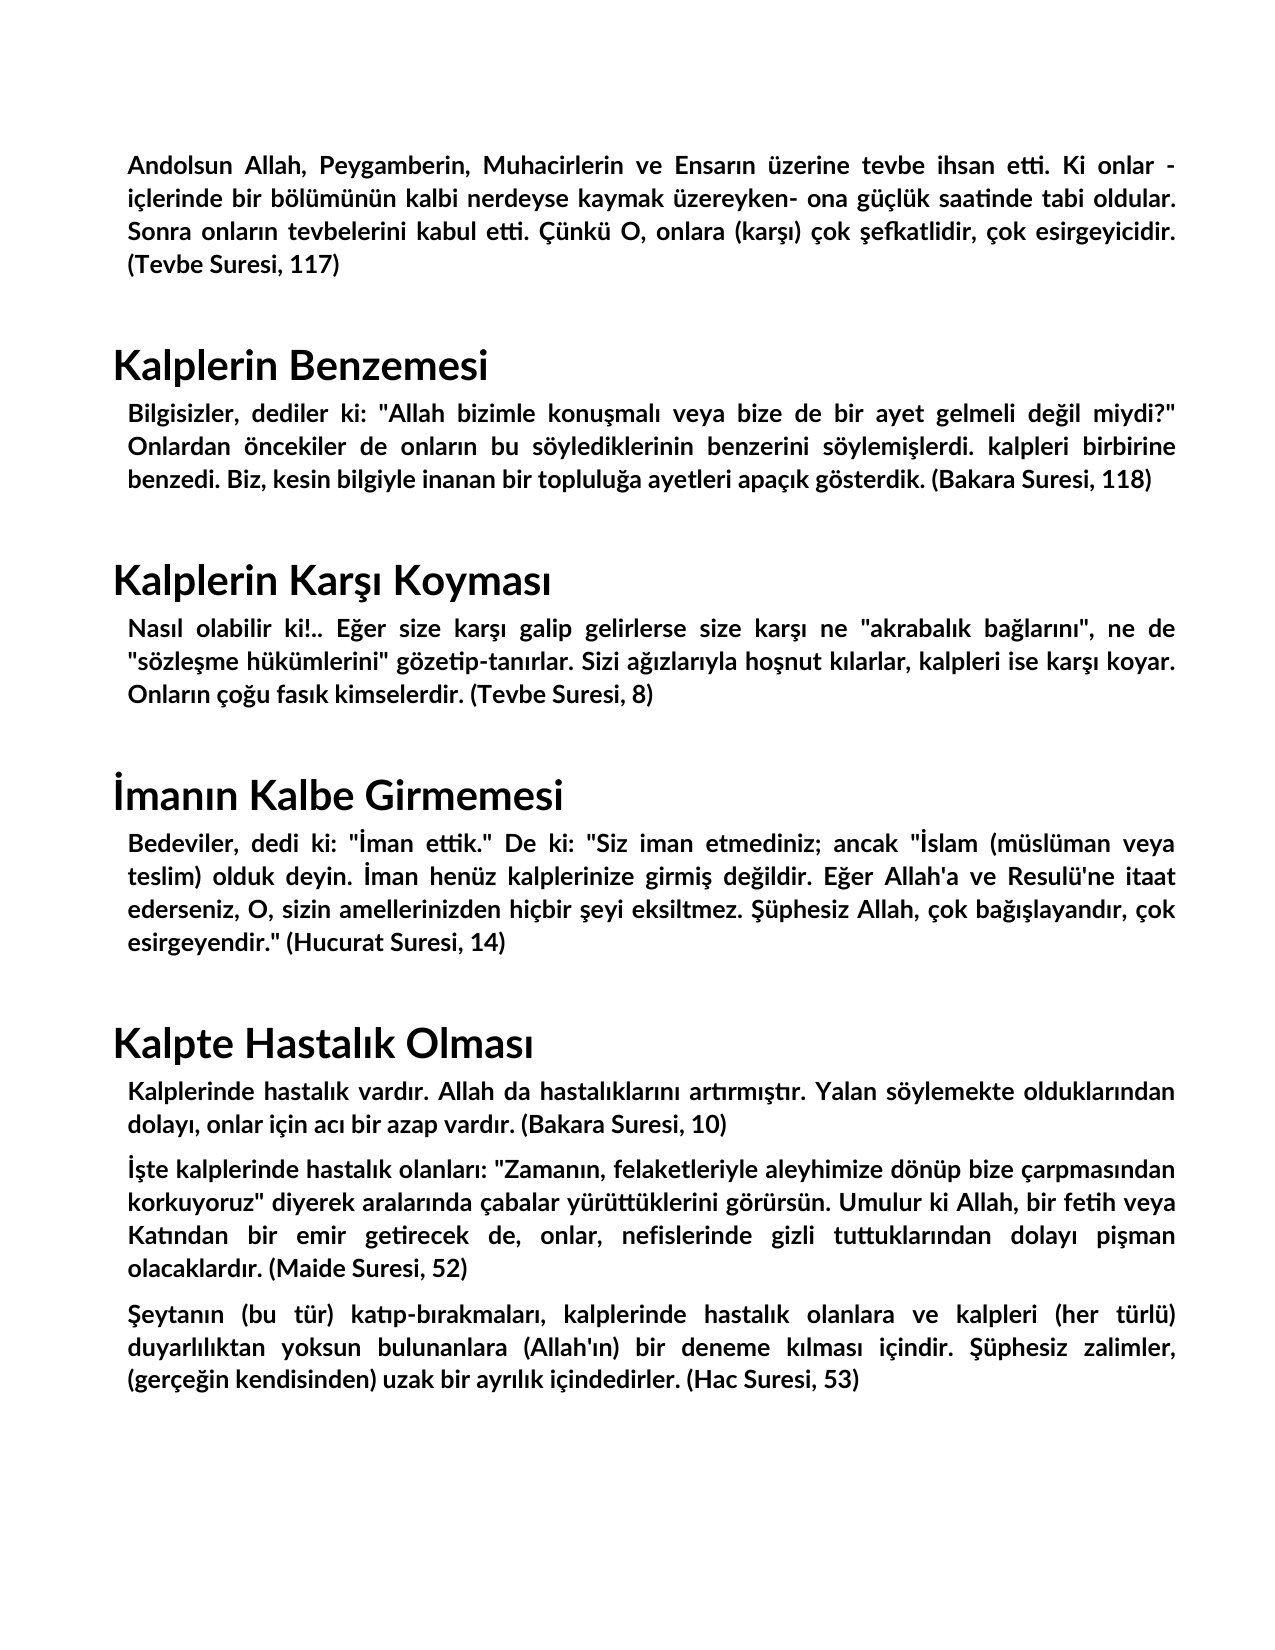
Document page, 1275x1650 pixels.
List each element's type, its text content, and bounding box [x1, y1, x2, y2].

text Andolsun Allah, Peygamberin, Muhacirlerin ve Ensarın üzerine tevbe ihsan etti. Ki onlar -içlerinde bir bölümünün kalbi nerdeyse kaymak üzereyken- ona güçlük saatinde tabi oldular. Sonra onların tevbelerini kabul etti. Çünkü O, onlara (karşı) çok şefkatlidir, çok esirgeyicidir. (Tevbe Suresi, 117) [127, 150, 1177, 279]
text Şeytanın (bu tür) katıp-bırakmaları, kalplerinde hastalık olanlara ve kalpleri (her türlü) duyarlılıktan yoksun bulunanlara (Allah'ın) bir deneme kılması içindir. Şüphesiz zalimler, (gerçeğin kendisinden) uzak bir ayrılık içindedirler. (Hac Suresi, 53) [127, 1298, 1177, 1394]
text Bilgisizler, dediler ki: "Allah bizimle konuşmalı veya bize de bir ayet gelmeli değil miydi?" Onlardan öncekiler de onların bu söylediklerinin benzerini söylemişlerdi. kalpleri birbirine benzedi. Biz, kesin bilgiyle inanan bir topluluğa ayetleri apaçık gösterdik. (Bakara Suresi, 118) [127, 398, 1177, 494]
subtitle Kalplerin Benzemesi [112, 339, 1200, 389]
text İşte kalplerinde hastalık olanları: "Zamanın, felaketleriyle aleyhimize dönüp bize çarpmasından korkuyoruz" diyerek aralarında çabalar yürüttüklerini görürsün. Umulur ki Allah, bir fetih veya Katından bir emir getirecek de, onlar, nefislerinde gizli tuttuklarından dolayı pişman olacaklardır. (Maide Suresi, 52) [127, 1154, 1177, 1283]
text Bedeviler, dedi ki: "İman ettik." De ki: "Siz iman etmediniz; ancak "İslam (müslüman veya teslim) olduk deyin. İman henüz kalplerinize girmiş değildir. Eğer Allah'a ve Resulü'ne itaat ederseniz, O, sizin amellerinizden hiçbir şeyi eksiltmez. Şüphesiz Allah, çok bağışlayandır, çok esirgeyendir." (Hucurat Suresi, 14) [127, 828, 1177, 957]
subtitle Kalpte Hastalık Olması [112, 1017, 1200, 1067]
subtitle Kalplerin Karşı Koyması [112, 554, 1200, 604]
subtitle İmanın Kalbe Girmemesi [112, 769, 1200, 819]
text Kalplerinde hastalık vardır. Allah da hastalıklarını artırmıştır. Yalan söylemekte olduklarından dolayı, onlar için acı bir azap vardır. (Bakara Suresi, 10) [127, 1076, 1177, 1139]
text Nasıl olabilir ki!.. Eğer size karşı galip gelirlerse size karşı ne "akrabalık bağlarını", ne de "sözleşme hükümlerini" gözetip-tanırlar. Sizi ağızlarıyla hoşnut kılarlar, kalpleri ise karşı koyar. Onların çoğu fasık kimselerdir. (Tevbe Suresi, 8) [127, 613, 1177, 709]
